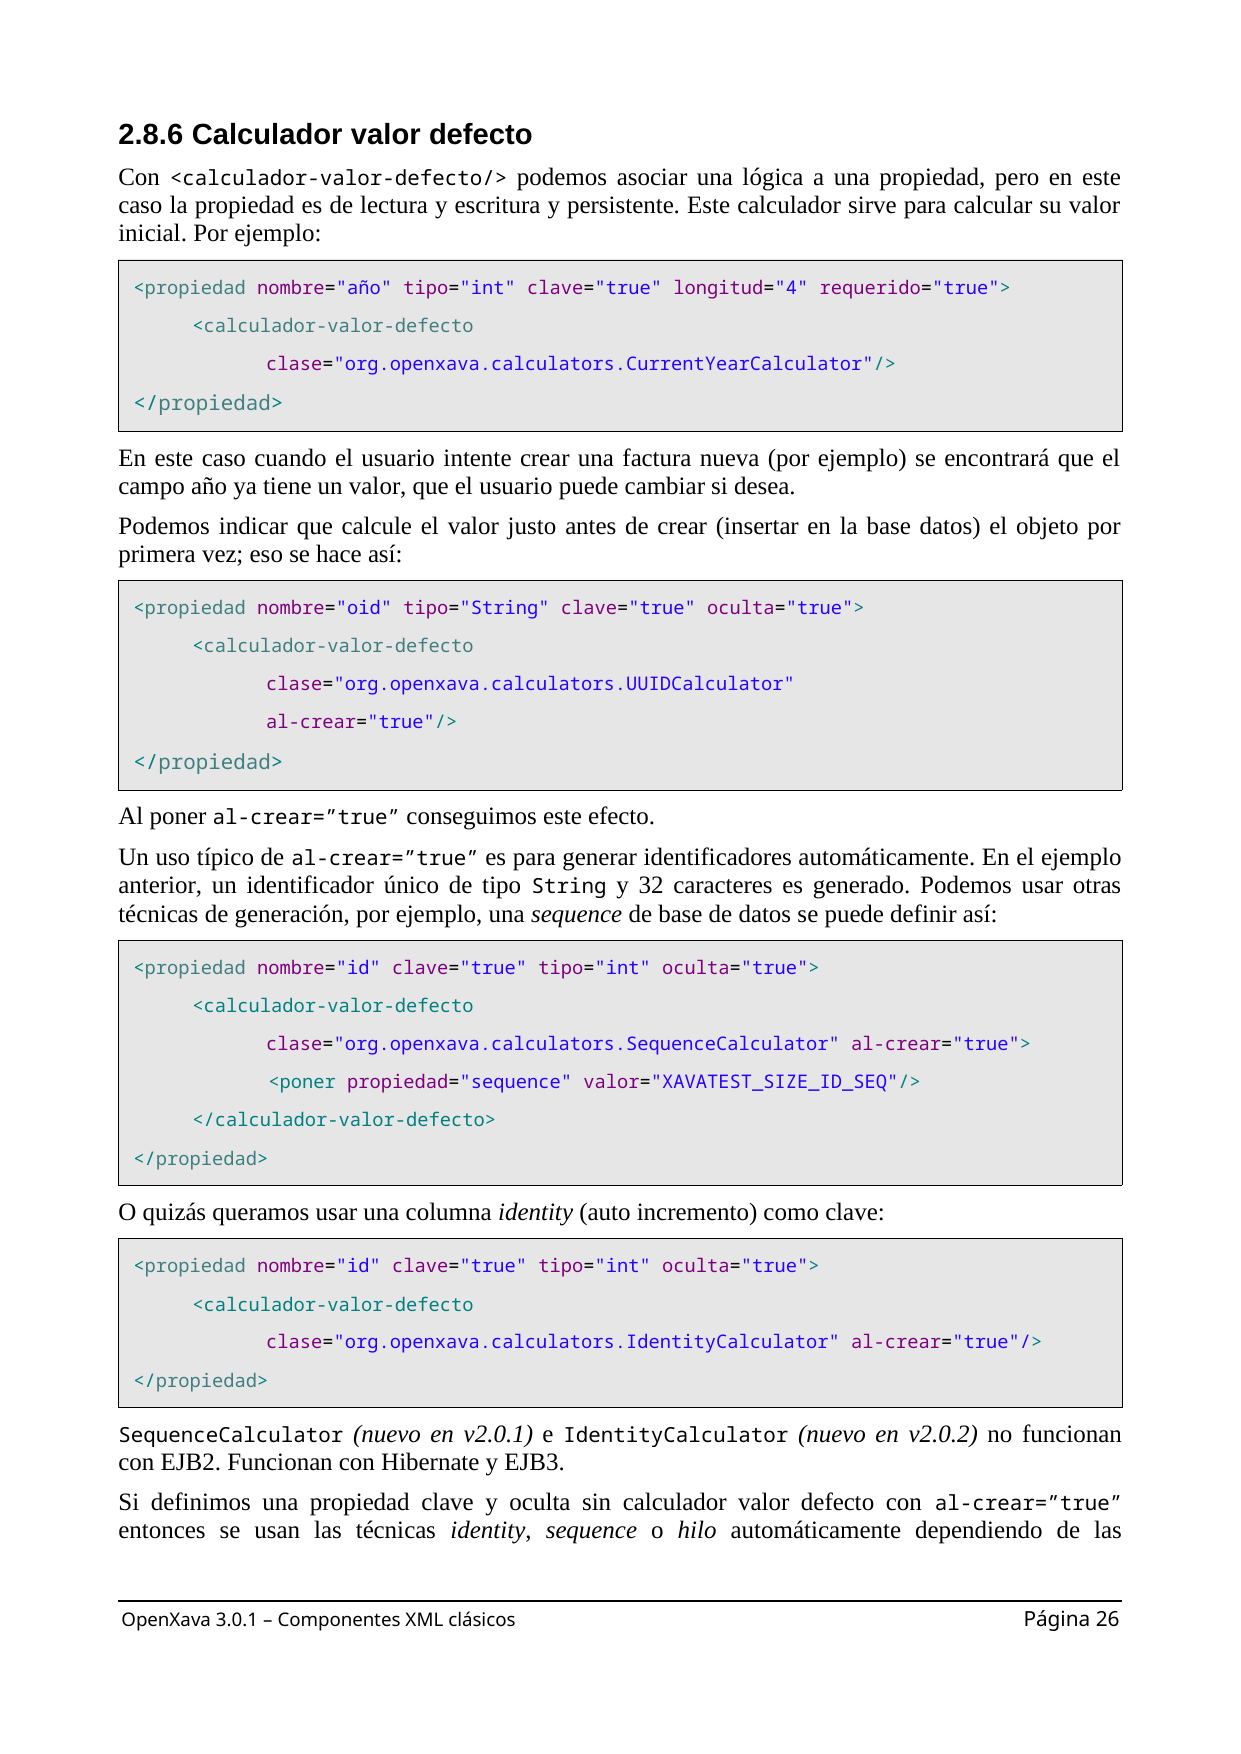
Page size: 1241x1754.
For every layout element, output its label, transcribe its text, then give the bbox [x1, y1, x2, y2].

text Un uso típico de al-crear=”true” es para generar identificadores automáticamente. En el ejemplo anterior, un identificador único de tipo String y 32 caracteres es generado. Podemos usar otras técnicas de generación, por ejemplo, una sequence de base de datos se puede definir así: [118, 843, 1122, 927]
text <calculador-valor-defecto [119, 618, 1122, 656]
text </calculador-valor-defecto> [119, 1092, 1122, 1130]
text <propiedad nombre="oid" tipo="String" clave="true" oculta="true"> [119, 581, 1122, 618]
text </propiedad> [119, 732, 1122, 790]
text </propiedad> [119, 1352, 1122, 1407]
text En este caso cuando el usuario intente crear una factura nueva (por ejemplo) se encontrará que el campo año ya tiene un valor, que el usuario puede cambiar si desea. [118, 444, 1122, 499]
text <poner propiedad="sequence" valor="XAVATEST_SIZE_ID_SEQ"/> [119, 1054, 1122, 1092]
text Con <calculador-valor-defecto/> podemos asociar una lógica a una propiedad, pero en este caso la propiedad es de lectura y escritura y persistente. Este calculador sirve para calcular su valor inicial. Por ejemplo: [118, 163, 1122, 247]
text </propiedad> [119, 1130, 1122, 1185]
text <calculador-valor-defecto [119, 1276, 1122, 1314]
text <calculador-valor-defecto [119, 978, 1122, 1016]
text </propiedad> [119, 373, 1122, 431]
text Podemos indicar que calcule el valor justo antes de crear (insertar en la base datos) el objeto por primera vez; eso se hace así: [118, 512, 1122, 567]
text O quizás queramos usar una columna identity (auto incremento) como clave: [118, 1198, 1122, 1226]
text <propiedad nombre="año" tipo="int" clave="true" longitud="4" requerido="true"> [119, 261, 1122, 297]
text <propiedad nombre="id" clave="true" tipo="int" oculta="true"> [119, 1239, 1122, 1276]
text Si definimos una propiedad clave y oculta sin calculador valor defecto con al-crear=”true” entonces se usan las técnicas identity, sequence o hilo automáticamente dependiendo de las [118, 1488, 1122, 1544]
text al-crear="true"/> [119, 694, 1122, 732]
text clase="org.openxava.calculators.CurrentYearCalculator"/> [119, 336, 1122, 373]
text Al poner al-crear=”true” conseguimos este efecto. [118, 802, 1122, 831]
text clase="org.openxava.calculators.UUIDCalculator" [119, 656, 1122, 694]
text <calculador-valor-defecto [119, 297, 1122, 336]
text clase="org.openxava.calculators.SequenceCalculator" al-crear="true"> [119, 1016, 1122, 1054]
text <propiedad nombre="id" clave="true" tipo="int" oculta="true"> [119, 941, 1122, 978]
text SequenceCalculator (nuevo en v2.0.1) e IdentityCalculator (nuevo en v2.0.2) no funcionan con EJB2. Funcionan con Hibernate y EJB3. [118, 1420, 1122, 1476]
text clase="org.openxava.calculators.IdentityCalculator" al-crear="true"/> [119, 1314, 1122, 1352]
subtitle Calculador valor defecto [118, 118, 1122, 151]
